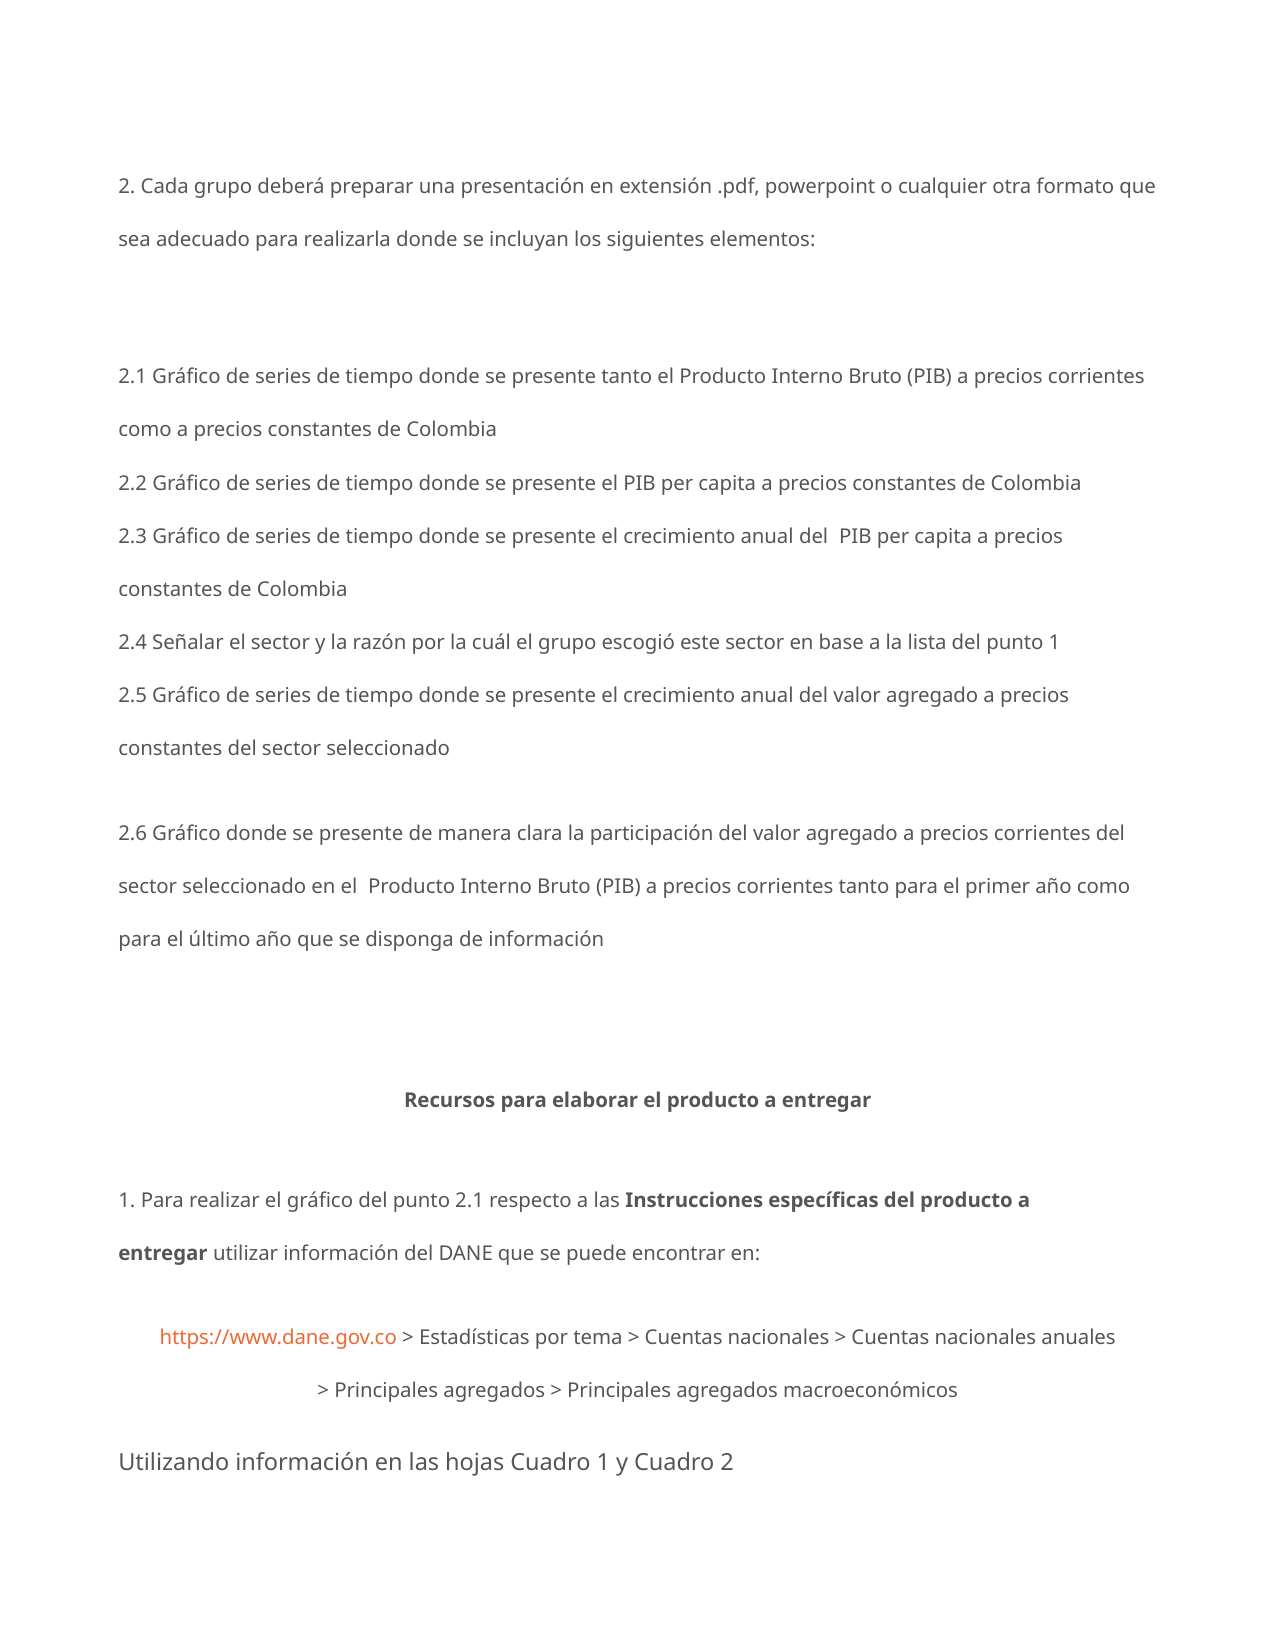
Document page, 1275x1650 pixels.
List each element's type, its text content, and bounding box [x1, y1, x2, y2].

subtitle 1. Para realizar el gráfico del punto 2.1 respecto a las Instrucciones específicas del producto a entregar utilizar información del DANE que se puede encontrar en: [118, 1186, 1157, 1266]
subtitle https://www.dane.gov.co > Estadísticas por tema > Cuentas nacionales > Cuentas nacionales anuales > Principales agregados > Principales agregados macroeconómicos [118, 1323, 1157, 1404]
subtitle 2.6 Gráfico donde se presente de manera clara la participación del valor agregado a precios corrientes del sector seleccionado en el Producto Interno Bruto (PIB) a precios corrientes tanto para el primer año como para el último año que se disponga de información [118, 818, 1157, 952]
text Utilizando información en las hojas Cuadro 1 y Cuadro 2 [118, 1445, 1157, 1477]
subtitle Recursos para elaborar el producto a entregar [118, 1086, 1157, 1114]
subtitle 2.1 Gráfico de series de tiempo donde se presente tanto el Producto Interno Bruto (PIB) a precios corrientes como a precios constantes de Colombia 2.2 Gráfico de series de tiempo donde se presente el PIB per capita a precios constantes de Colombia 2.3 Gráfico de series de tiempo donde se presente el crecimiento anual del PIB per capita a precios constantes de Colombia 2.4 Señalar el sector y la razón por la cuál el grupo escogió este sector en base a la lista del punto 1 2.5 Gráfico de series de tiempo donde se presente el crecimiento anual del valor agregado a precios constantes del sector seleccionado [118, 309, 1157, 761]
subtitle 2. Cada grupo deberá preparar una presentación en extensión .pdf, powerpoint o cualquier otra formato que sea adecuado para realizarla donde se incluyan los siguientes elementos: [118, 118, 1157, 252]
